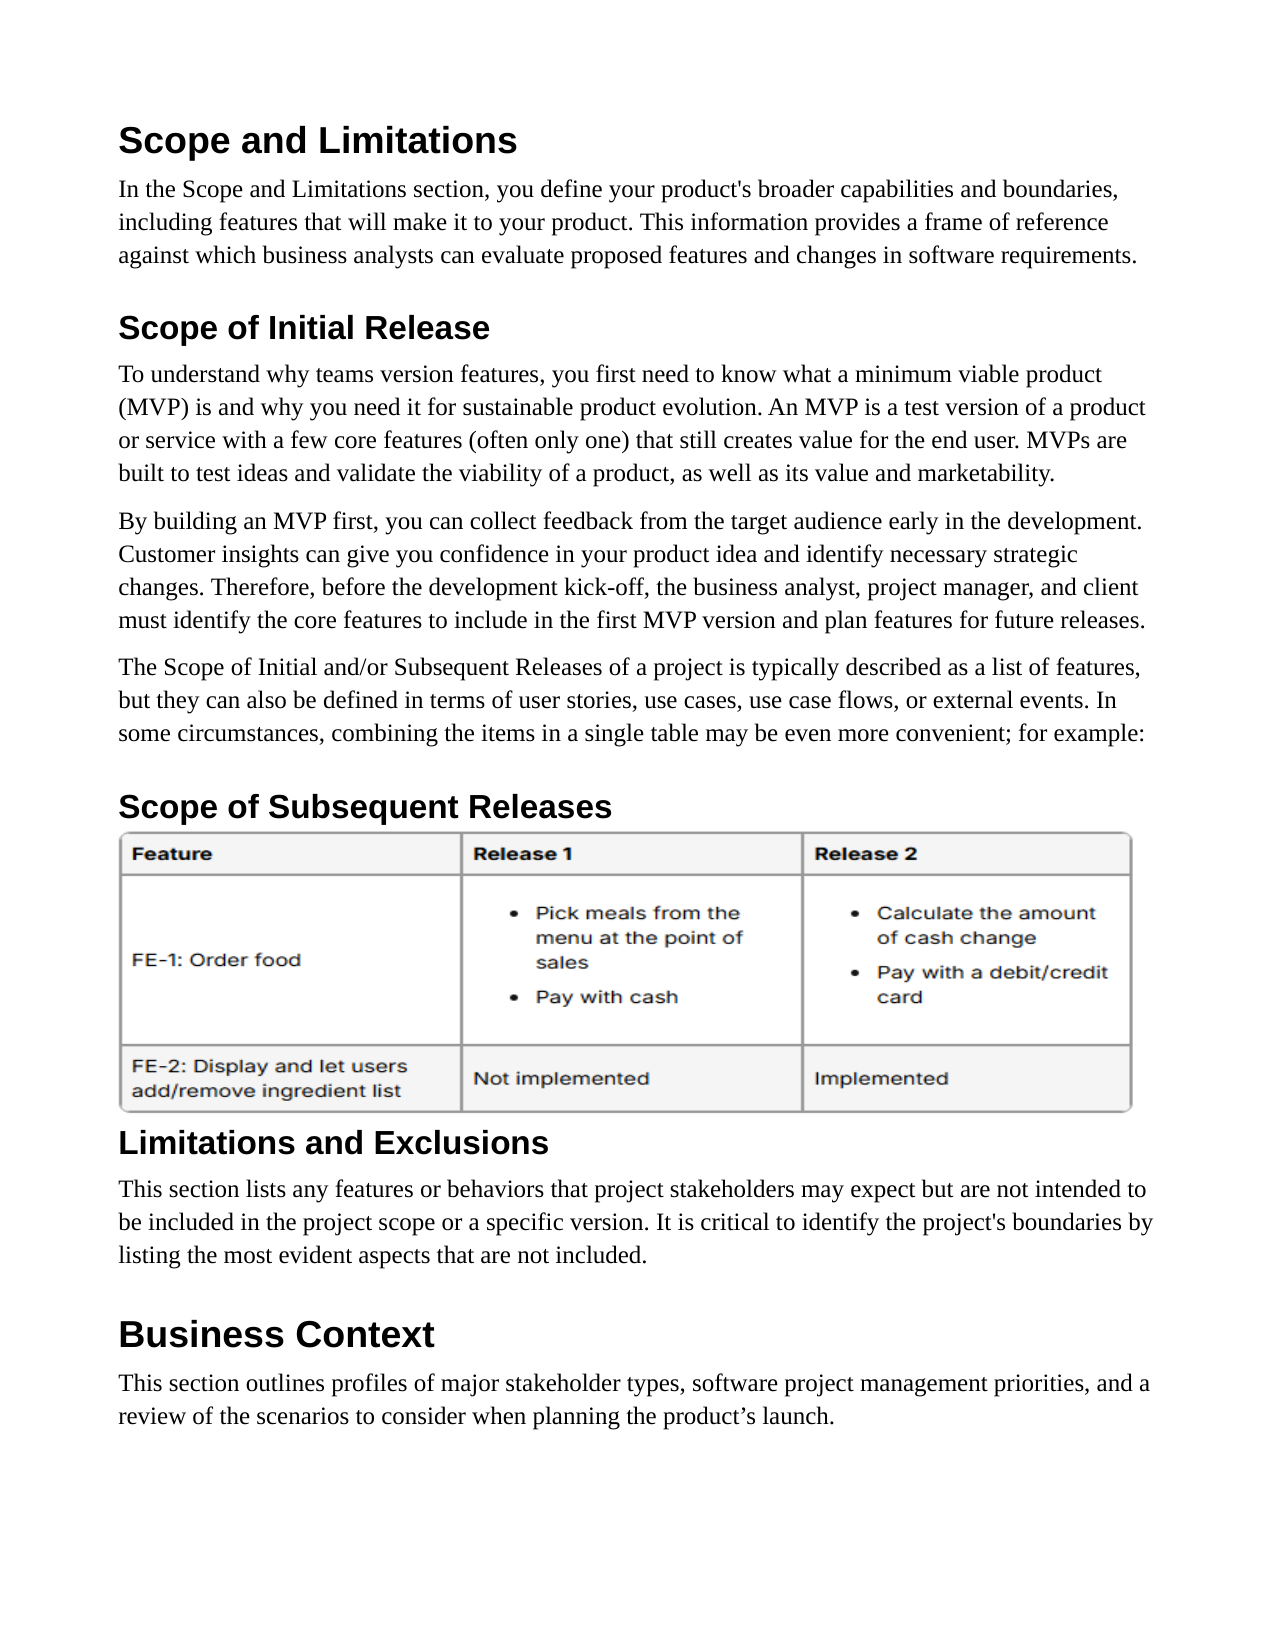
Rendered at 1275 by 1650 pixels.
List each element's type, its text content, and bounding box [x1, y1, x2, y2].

picture [113, 828, 1147, 1123]
subtitle Scope of Subsequent Releases [118, 787, 1157, 825]
text To understand why teams version features, you first need to know what a minimum viable product (MVP) is and why you need it for sustainable product evolution. An MVP is a test version of a product or service with a few core features (often only one) that still creates value for the end user. MVPs are built to test ideas and validate the viability of a product, as well as its value and marketability. [118, 359, 1157, 487]
subtitle Business Context [118, 1312, 1157, 1356]
text By building an MVP first, you can collect feedback from the target audience early in the development. Customer insights can give you confidence in your product idea and identify necessary strategic changes. Therefore, before the development kick-off, the business analyst, project manager, and client must identify the core features to include in the first MVP version and plan features for future releases. [118, 506, 1157, 634]
text In the Scope and Limitations section, you define your product's broader capabilities and boundaries, including features that will make it to your product. This information provides a frame of reference against which business analysts can evaluate proposed features and changes in software requirements. [118, 174, 1157, 268]
subtitle Scope of Initial Release [118, 308, 1157, 347]
text The Scope of Initial and/or Subsequent Releases of a project is typically described as a list of features, but they can also be defined in terms of user stories, use cases, use case flows, or external events. In some circumstances, combining the items in a single table may be even more convenient; for example: [118, 652, 1157, 747]
subtitle Scope and Limitations [118, 118, 1157, 161]
subtitle Limitations and Exclusions [118, 859, 1157, 1161]
text This section lists any features or behaviors that project stakeholders may expect but are not intended to be included in the project scope or a specific version. It is critical to identify the project's boundaries by listing the most evident aspects that are not included. [118, 1174, 1157, 1269]
text This section outlines profiles of major stakeholder types, software project management priorities, and a review of the scenarios to consider when planning the product’s launch. [118, 1368, 1157, 1430]
